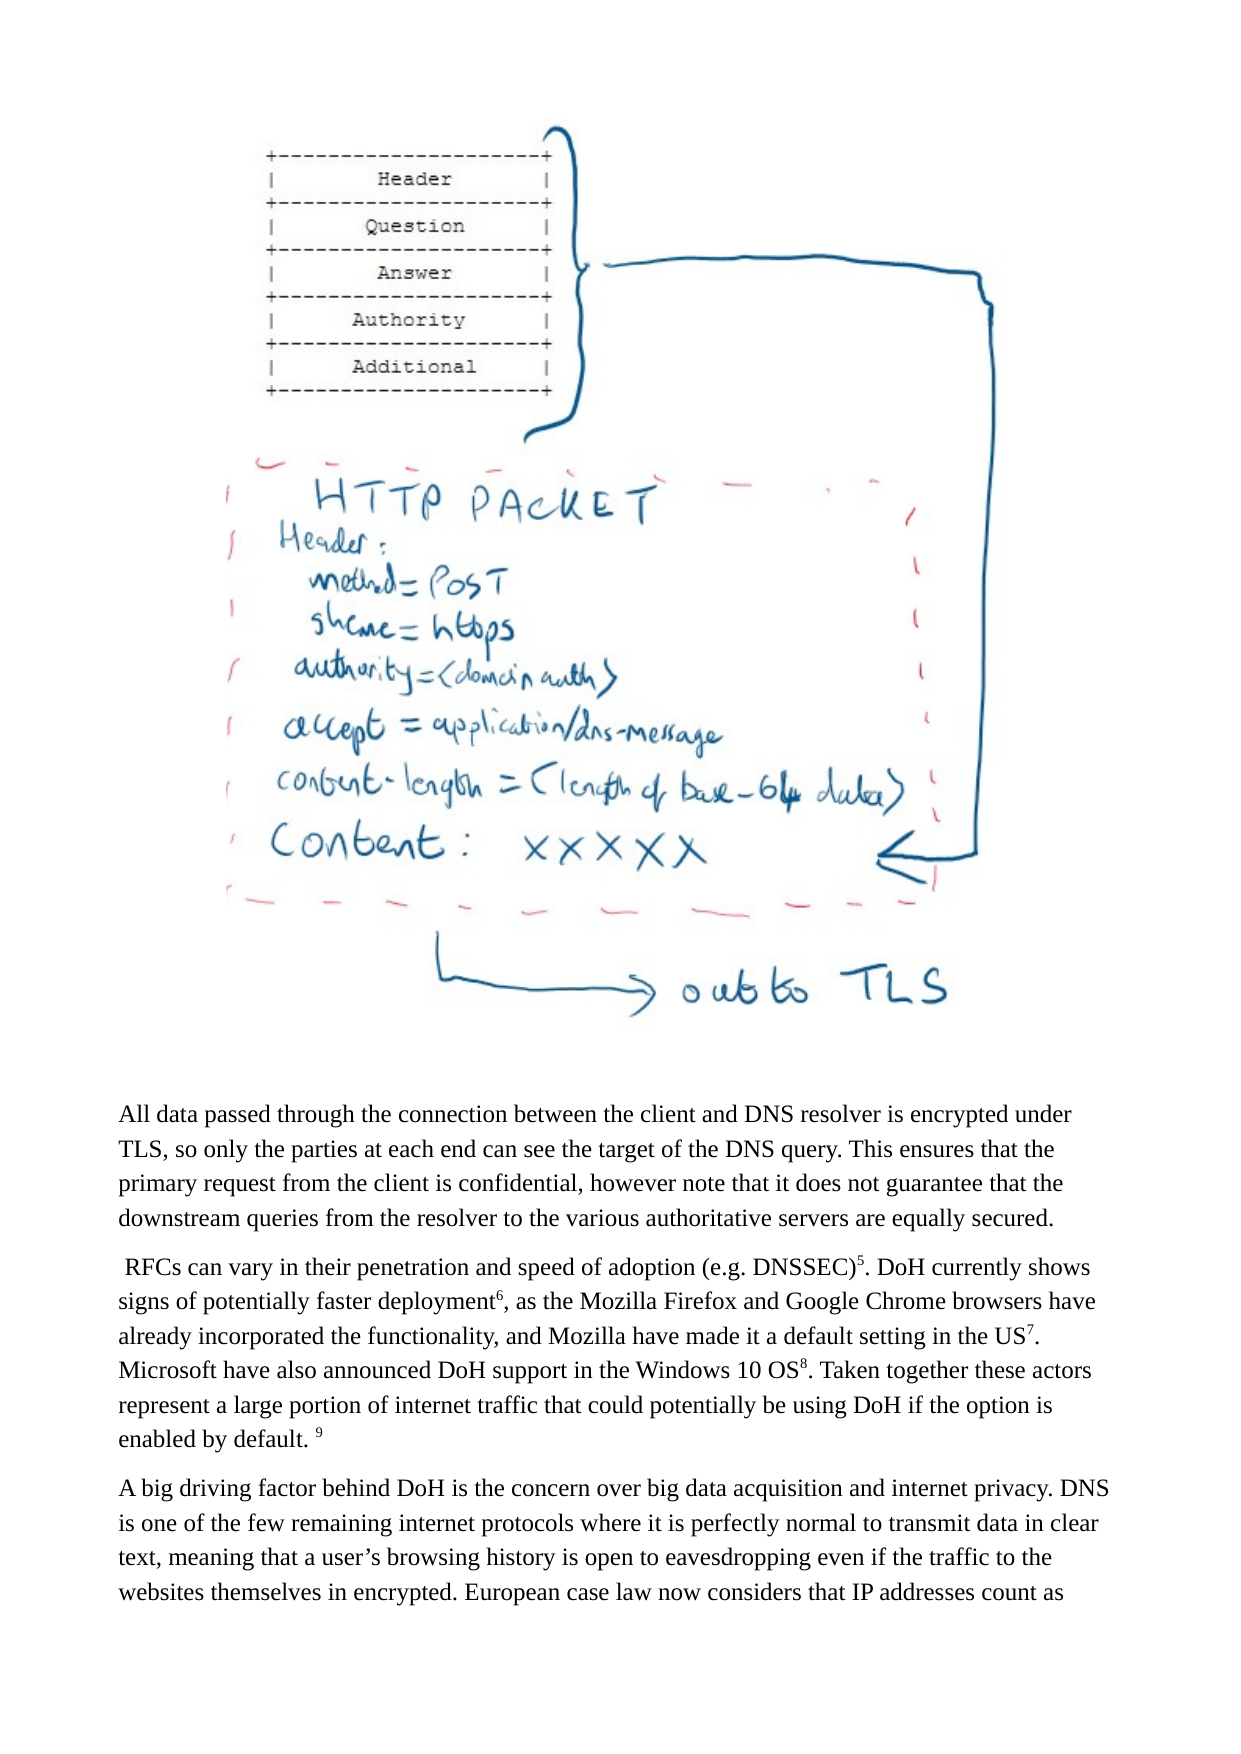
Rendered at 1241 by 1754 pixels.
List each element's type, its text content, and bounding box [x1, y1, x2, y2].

text RFCs can vary in their penetration and speed of adoption (e.g. DNSSEC). DoH currently shows signs of potentially faster deployment, as the Mozilla Firefox and Google Chrome browsers have already incorporated the functionality, and Mozilla have made it a default setting in the US. Microsoft have also announced DoH support in the Windows 10 OS. Taken together these actors represent a large portion of internet traffic that could potentially be using DoH if the option is enabled by default. [118, 1252, 1122, 1453]
text All data passed through the connection between the client and DNS resolver is encrypted under TLS, so only the parties at each end can see the target of the DNS query. This ensures that the primary request from the client is confidential, however note that it does not guarantee that the downstream queries from the resolver to the various authoritative servers are equally secured. [118, 1099, 1122, 1232]
picture [226, 118, 1014, 1036]
text A big driving factor behind DoH is the concern over big data acquisition and internet privacy. DNS is one of the few remaining internet protocols where it is perfectly normal to transmit data in clear text, meaning that a user’s browsing history is open to eavesdropping even if the traffic to the websites themselves in encrypted. European case law now considers that IP addresses count as [118, 1473, 1122, 1606]
